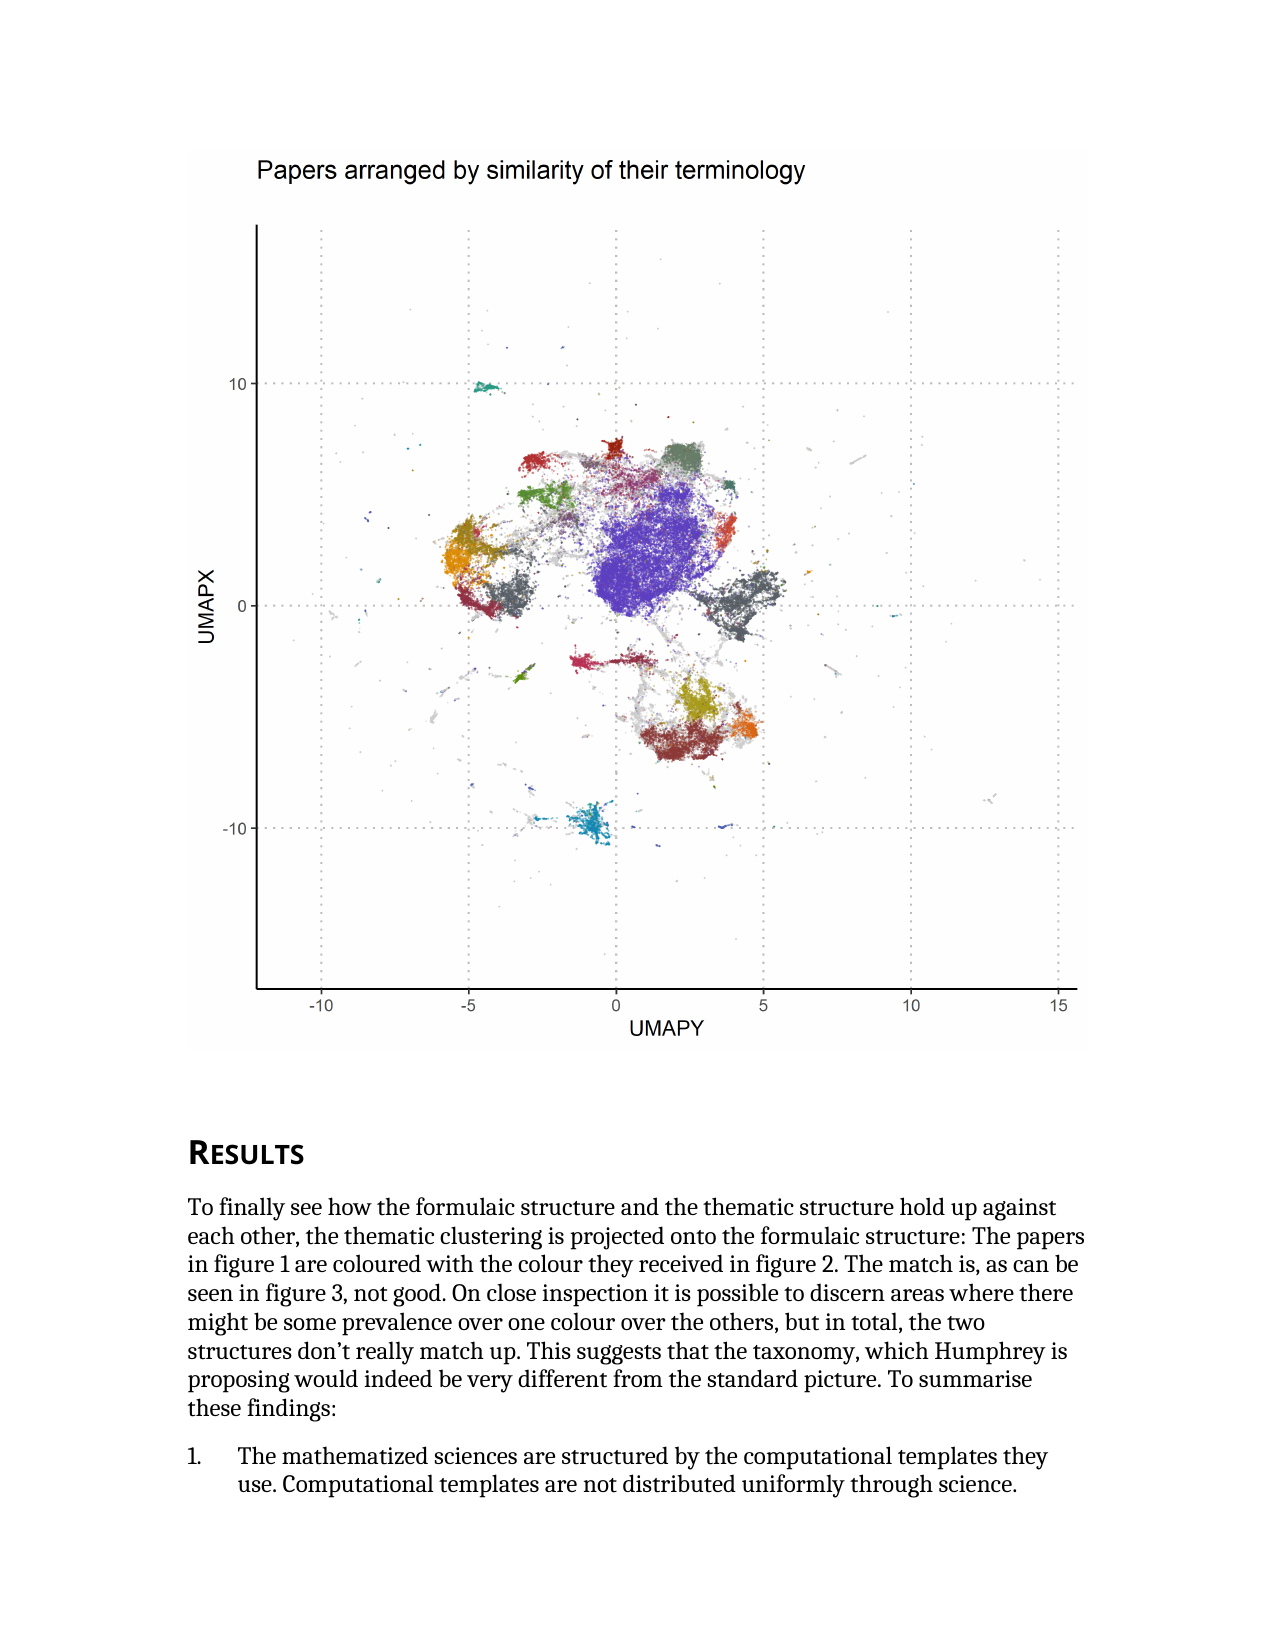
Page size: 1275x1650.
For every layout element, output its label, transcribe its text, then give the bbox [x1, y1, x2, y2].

text To finally see how the formulaic structure and the thematic structure hold up against each other, the thematic clustering is projected onto the formulaic structure: The papers in figure 1 are coloured with the colour they received in figure 2. The match is, as can be seen in figure 3, not good. On close inspection it is possible to discern areas where there might be some prevalence over one colour over the others, but in total, the two structures don’t really match up. This suggests that the taxonomy, which Humphrey is proposing would indeed be very different from the standard picture. To summarise these findings: [187, 1193, 1087, 1423]
subtitle Results [187, 1129, 1087, 1174]
picture [187, 150, 1088, 1050]
list The mathematized sciences are structured by the computational templates they use. Computational templates are not distributed uniformly through science. [187, 1442, 1087, 1499]
